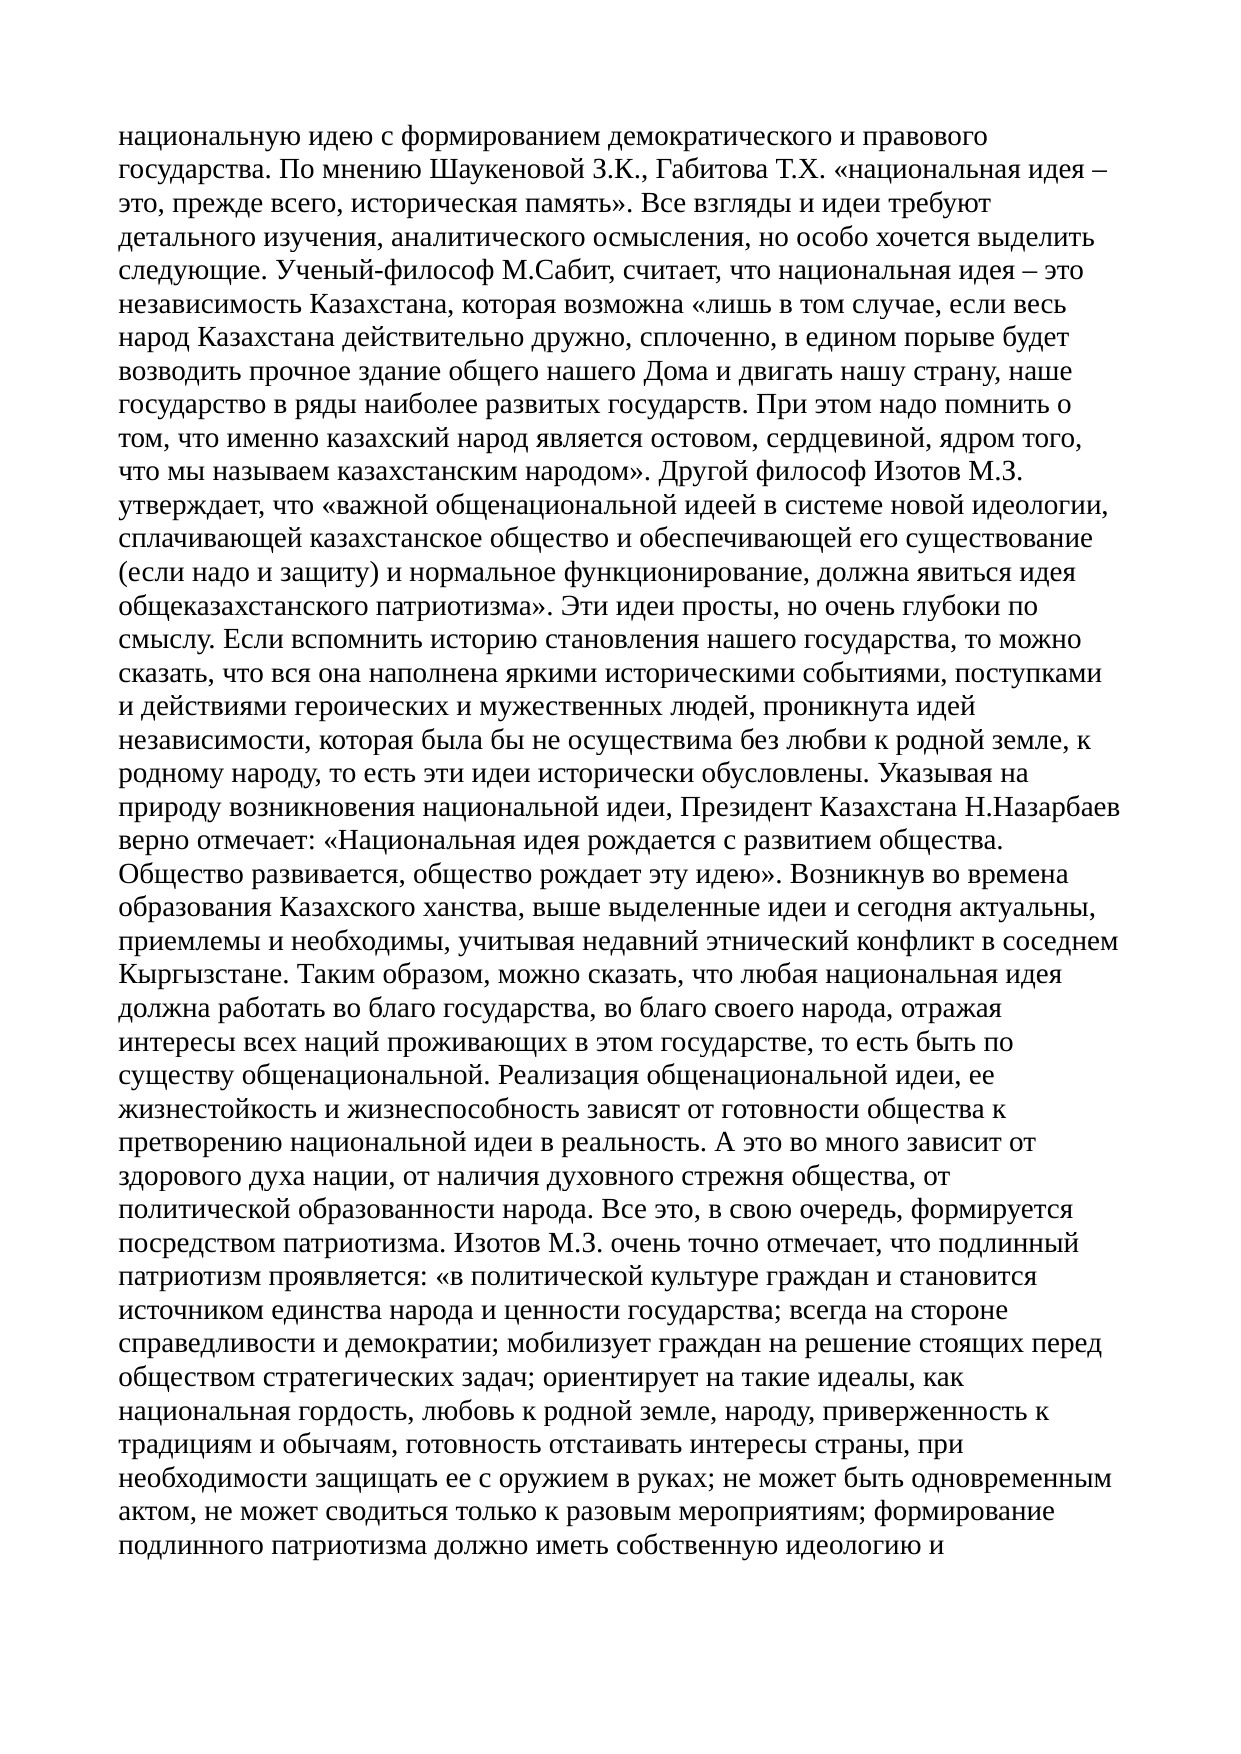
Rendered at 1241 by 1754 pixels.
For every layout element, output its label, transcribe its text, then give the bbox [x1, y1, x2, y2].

text национальную идею с формированием демократического и правового государства. По мнению Шаукеновой З.К., Габитова Т.Х. «национальная идея – это, прежде всего, историческая память». Все взгляды и идеи требуют детального изучения, аналитического осмысления, но особо хочется выделить следующие. Ученый-философ М.Сабит, считает, что национальная идея – это независимость Казахстана, которая возможна «лишь в том случае, если весь народ Казахстана действительно дружно, сплоченно, в едином порыве будет возводить прочное здание общего нашего Дома и двигать нашу страну, наше государство в ряды наиболее развитых государств. При этом надо помнить о том, что именно казахский народ является остовом, сердцевиной, ядром того, что мы называем казахстанским народом». Другой философ Изотов М.З. утверждает, что «важной общенациональной идеей в системе новой идеологии, сплачивающей казахстанское общество и обеспечивающей его существование (если надо и защиту) и нормальное функционирование, должна явиться идея общеказахстанского патриотизма». Эти идеи просты, но очень глубоки по смыслу. Если вспомнить историю становления нашего государства, то можно сказать, что вся она наполнена яркими историческими событиями, поступками и действиями героических и мужественных людей, проникнута идей независимости, которая была бы не осуществима без любви к родной земле, к родному народу, то есть эти идеи исторически обусловлены. Указывая на природу возникновения национальной идеи, Президент Казахстана Н.Назарбаев верно отмечает: «Национальная идея рождается с развитием общества. Общество развивается, общество рождает эту идею». Возникнув во времена образования Казахского ханства, выше выделенные идеи и сегодня актуальны, приемлемы и необходимы, учитывая недавний этнический конфликт в соседнем Кыргызстане. Таким образом, можно сказать, что любая национальная идея должна работать во благо государства, во благо своего народа, отражая интересы всех наций проживающих в этом государстве, то есть быть по существу общенациональной. Реализация общенациональной идеи, ее жизнестойкость и жизнеспособность зависят от готовности общества к претворению национальной идеи в реальность. А это во много зависит от здорового духа нации, от наличия духовного стрежня общества, от политической образованности народа. Все это, в свою очередь, формируется посредством патриотизма. Изотов М.З. очень точно отмечает, что подлинный патриотизм проявляется: «в политической культуре граждан и становится источником единства народа и ценности государства; всегда на стороне справедливости и демократии; мобилизует граждан на решение стоящих перед обществом стратегических задач; ориентирует на такие идеалы, как национальная гордость, любовь к родной земле, народу, приверженность к традициям и обычаям, готовность отстаивать интересы страны, при необходимости защищать ее с оружием в руках; не может быть одновременным актом, не может сводиться только к разовым мероприятиям; формирование подлинного патриотизма должно иметь собственную идеологию и [118, 118, 1122, 1560]
